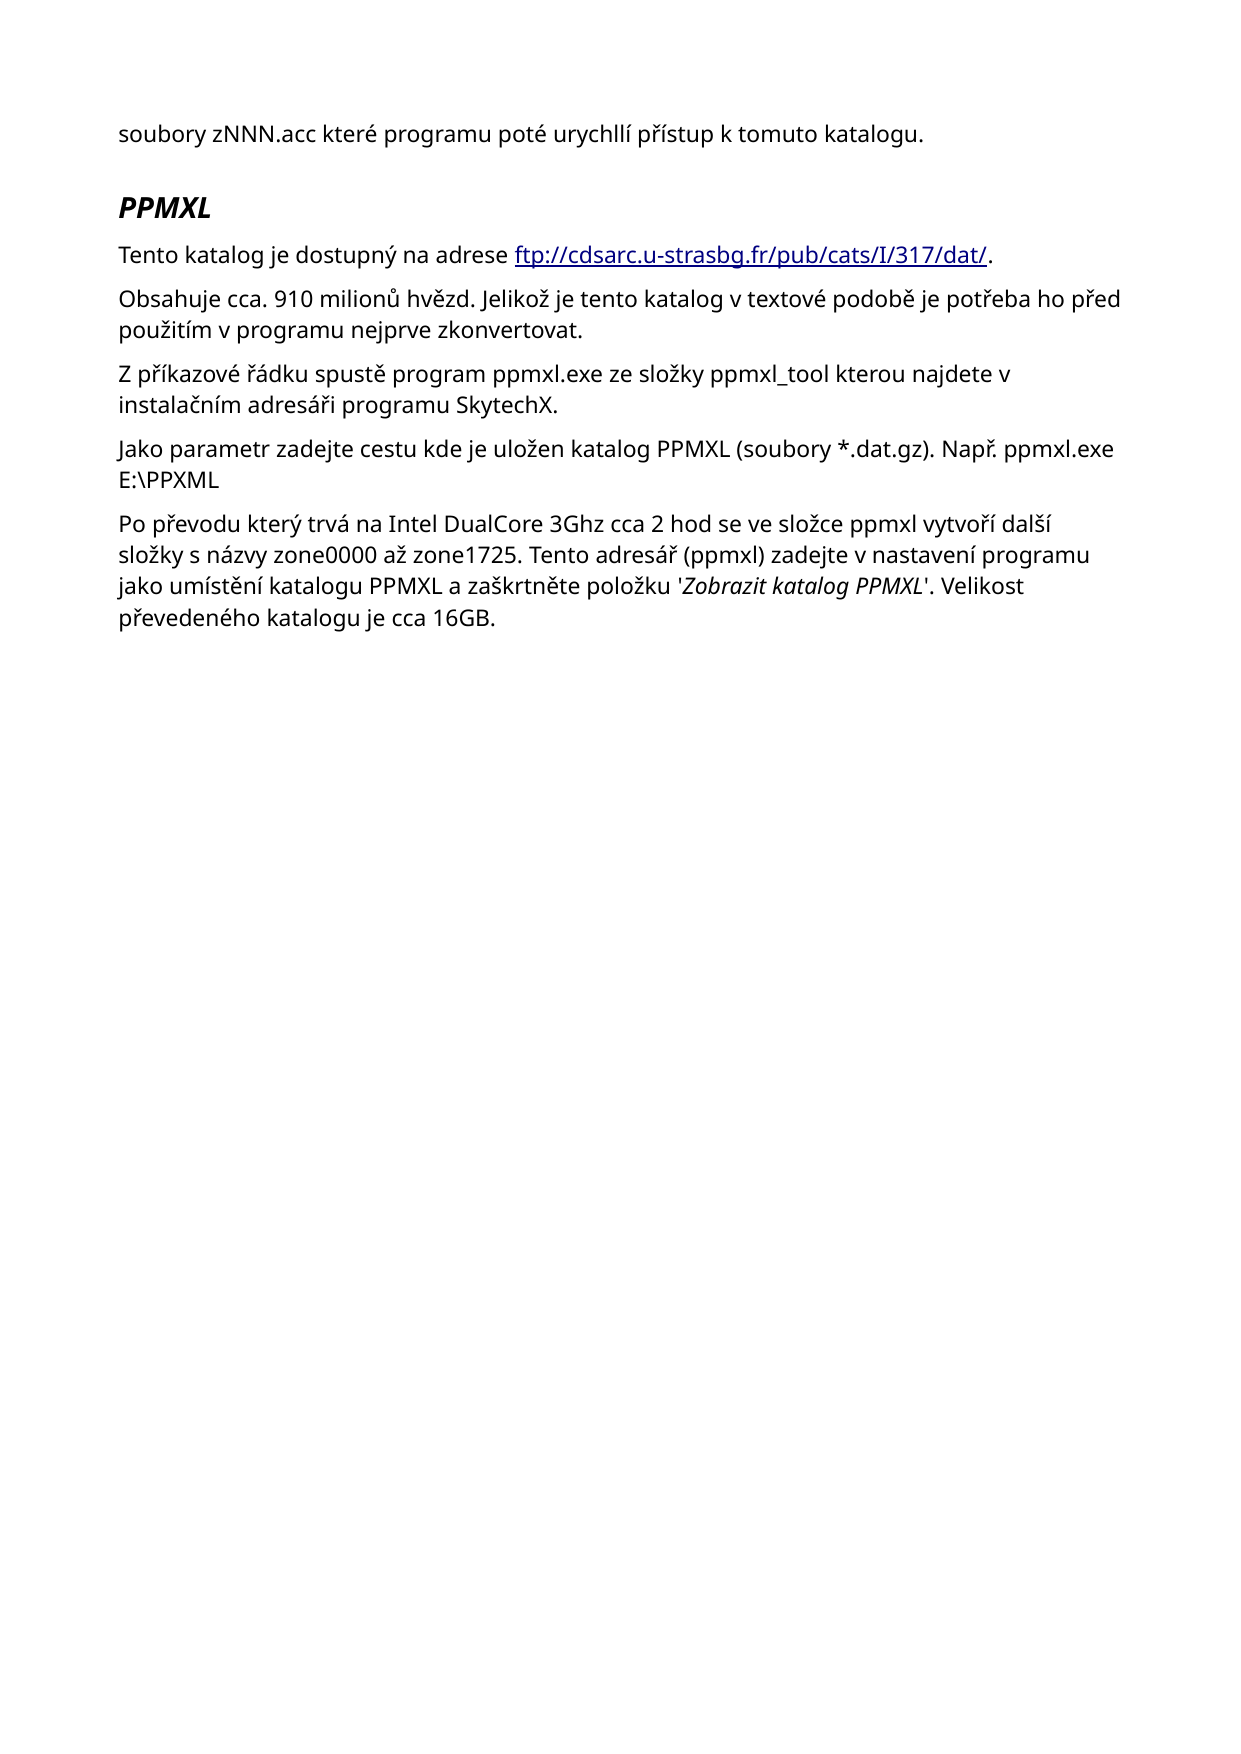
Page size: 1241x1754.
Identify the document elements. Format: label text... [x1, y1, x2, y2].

subtitle PPMXL [118, 187, 1122, 227]
text Tento katalog je dostupný na adrese ftp://cdsarc.u-strasbg.fr/pub/cats/I/317/dat/. [118, 239, 1122, 270]
text Z příkazové řádku spustě program ppmxl.exe ze složky ppmxl_tool kterou najdete v instalačním adresáři programu SkytechX. [118, 358, 1122, 420]
text Obsahuje cca. 910 milionů hvězd. Jelikož je tento katalog v textové podobě je potřeba ho před použitím v programu nejprve zkonvertovat. [118, 283, 1122, 345]
text Po převodu který trvá na Intel DualCore 3Ghz cca 2 hod se ve složce ppmxl vytvoří další složky s názvy zone0000 až zone1725. Tento adresář (ppmxl) zadejte v nastavení programu jako umístění katalogu PPMXL a zaškrtněte položku 'Zobrazit katalog PPMXL'. Velikost převedeného katalogu je cca 16GB. [118, 508, 1122, 633]
text soubory zNNN.acc které programu poté urychllí přístup k tomuto katalogu. [118, 118, 1122, 149]
text Jako parametr zadejte cestu kde je uložen katalog PPMXL (soubory *.dat.gz). Např. ppmxl.exe E:\PPXML [118, 433, 1122, 495]
